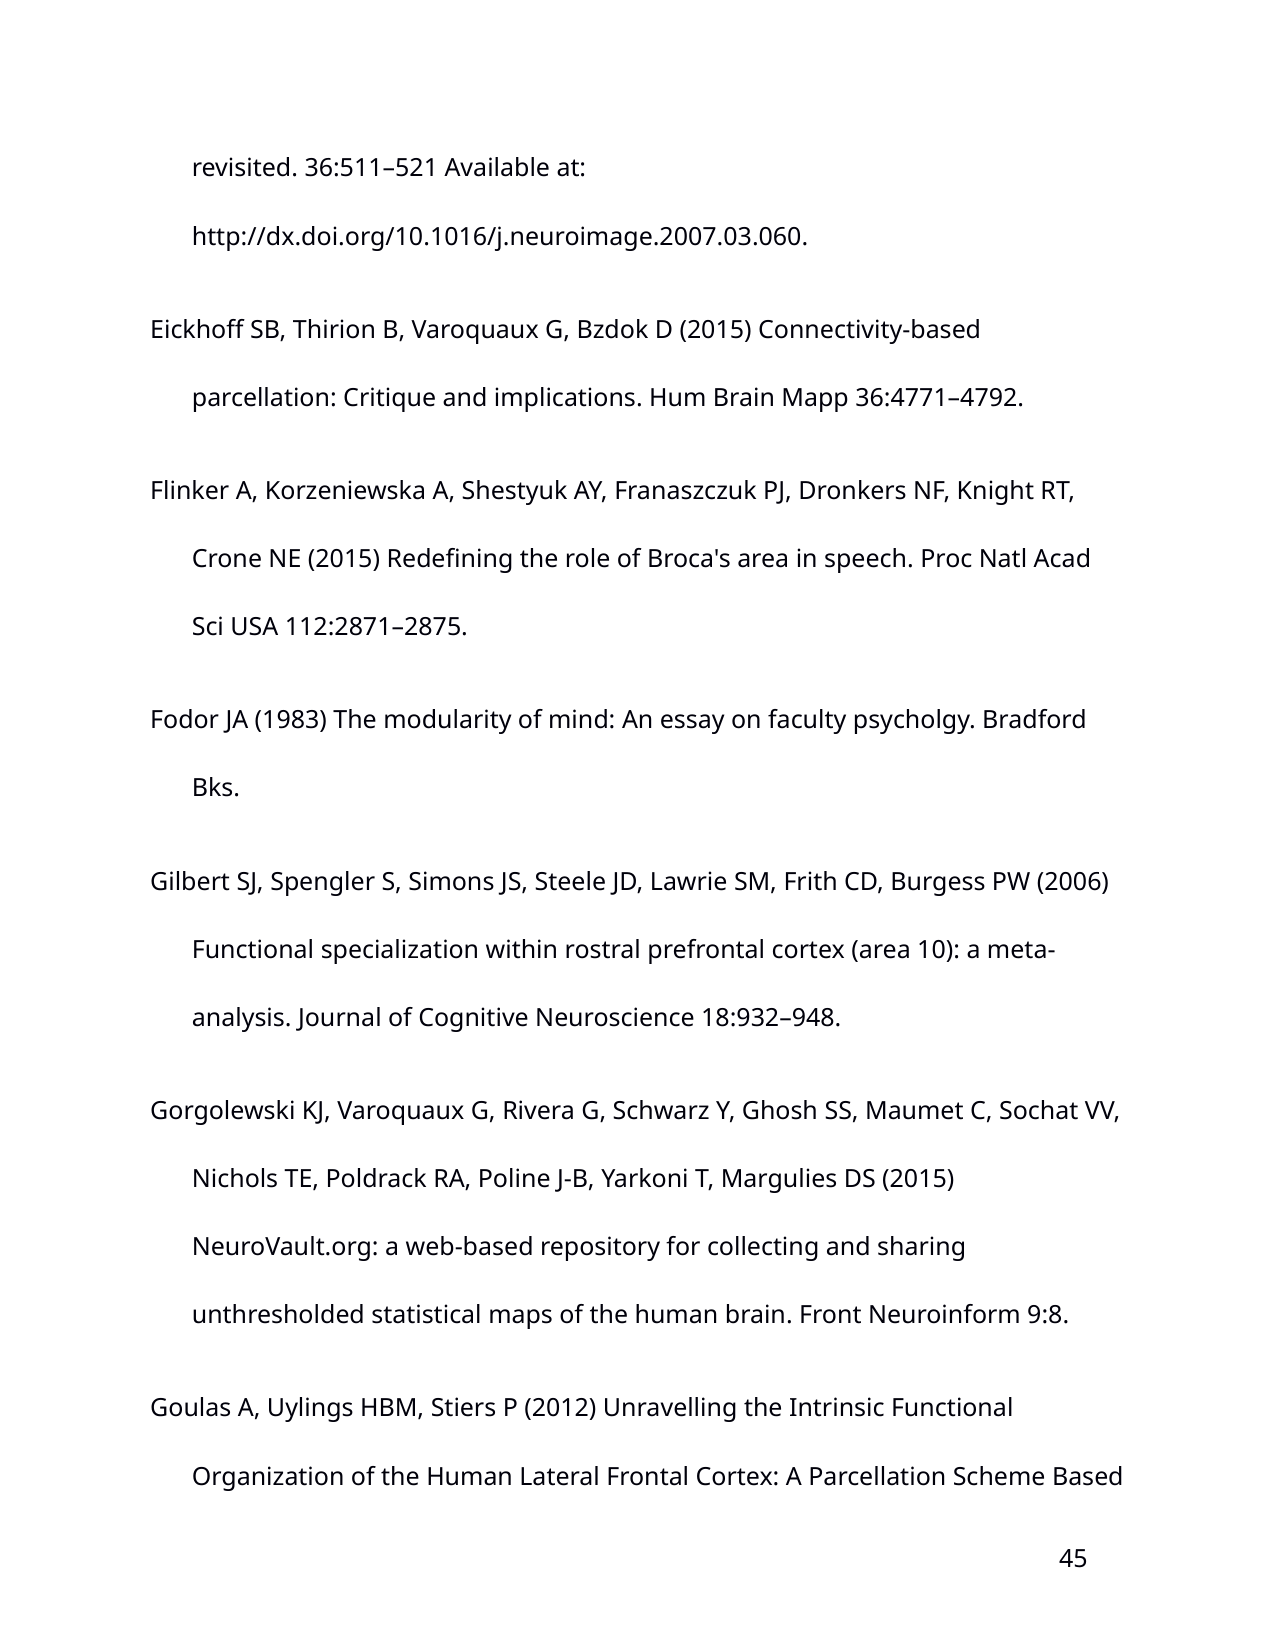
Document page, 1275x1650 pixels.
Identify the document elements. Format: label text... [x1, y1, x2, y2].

text revisited. 36:511–521 Available at: http://dx.doi.org/10.1016/j.neuroimage.2007.03.060. [150, 150, 1125, 252]
text Gorgolewski KJ, Varoquaux G, Rivera G, Schwarz Y, Ghosh SS, Maumet C, Sochat VV, Nichols TE, Poldrack RA, Poline J-B, Yarkoni T, Margulies DS (2015) NeuroVault.org: a web-based repository for collecting and sharing unthresholded statistical maps of the human brain. Front Neuroinform 9:8. [150, 1092, 1125, 1331]
text Flinker A, Korzeniewska A, Shestyuk AY, Franaszczuk PJ, Dronkers NF, Knight RT, Crone NE (2015) Redefining the role of Broca's area in speech. Proc Natl Acad Sci USA 112:2871–2875. [150, 472, 1125, 643]
text Gilbert SJ, Spengler S, Simons JS, Steele JD, Lawrie SM, Frith CD, Burgess PW (2006) Functional specialization within rostral prefrontal cortex (area 10): a meta-analysis. Journal of Cognitive Neuroscience 18:932–948. [150, 863, 1125, 1033]
text Eickhoff SB, Thirion B, Varoquaux G, Bzdok D (2015) Connectivity-based parcellation: Critique and implications. Hum Brain Mapp 36:4771–4792. [150, 311, 1125, 413]
text Goulas A, Uylings HBM, Stiers P (2012) Unravelling the Intrinsic Functional Organization of the Human Lateral Frontal Cortex: A Parcellation Scheme Based [150, 1390, 1125, 1492]
text Fodor JA (1983) The modularity of mind: An essay on faculty psycholgy. Bradford Bks. [150, 702, 1125, 804]
